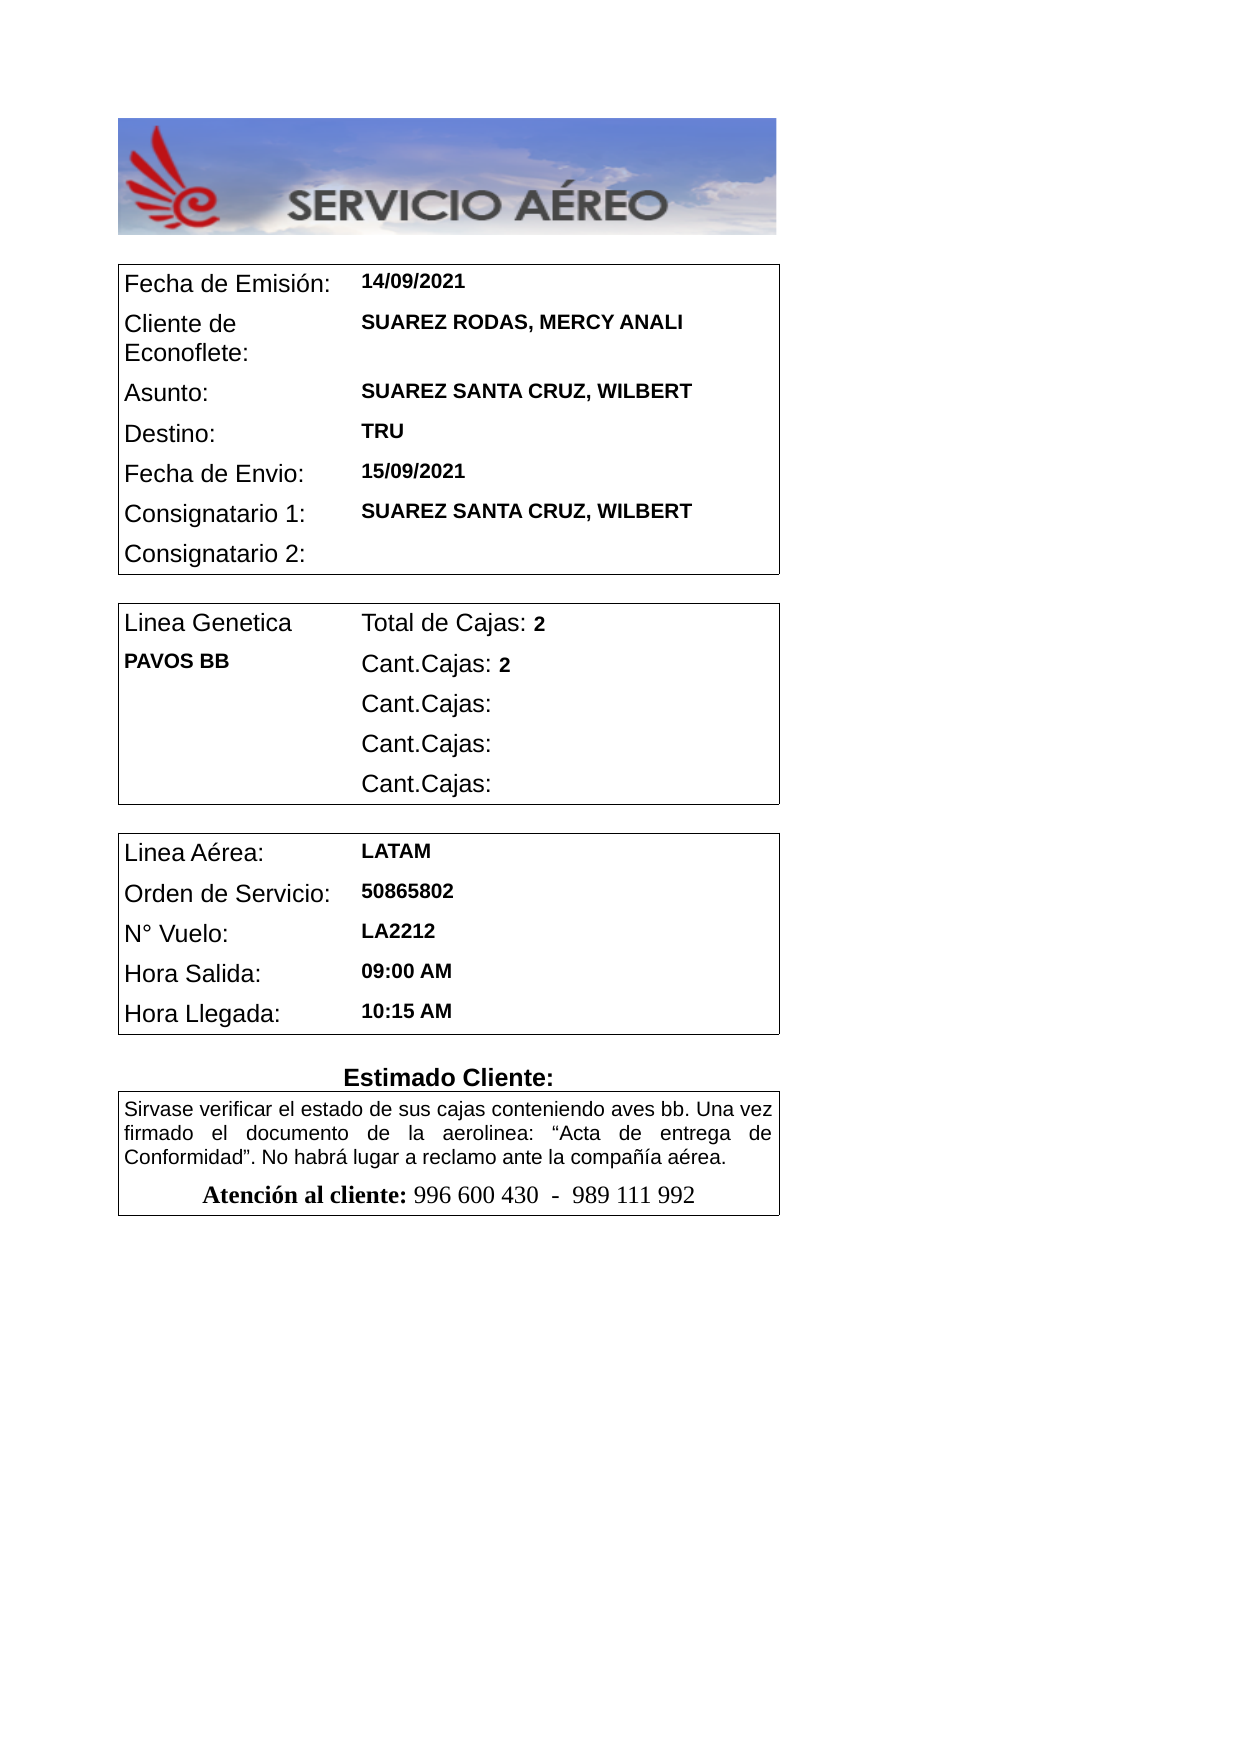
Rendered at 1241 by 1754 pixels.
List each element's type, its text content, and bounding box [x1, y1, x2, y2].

table_cell Hora Salida: [119, 953, 356, 993]
table_cell Consignatario 1: [119, 493, 356, 533]
table_cell TRU [356, 413, 779, 453]
table_cell Linea Genetica [119, 604, 356, 643]
table_cell Cant.Cajas: [356, 683, 779, 723]
table_cell Asunto: [119, 373, 356, 413]
table_cell [356, 534, 779, 574]
table_cell [119, 683, 356, 723]
table_cell [356, 805, 779, 833]
table_cell [119, 723, 356, 763]
table_cell Sirvase verificar el estado de sus cajas conteniendo aves bb. Una vez firmado el documento de la aerolinea: “Acta de entrega de Conformidad”. No habrá lugar a reclamo ante la compañía aérea. [119, 1092, 779, 1175]
table_cell Cant.Cajas: [356, 764, 779, 804]
table_cell SUAREZ SANTA CRUZ, WILBERT [356, 373, 779, 413]
table_cell Fecha de Envio: [119, 453, 356, 493]
table_cell SUAREZ RODAS, MERCY ANALI [356, 304, 779, 373]
table_cell Orden de Servicio: [119, 873, 356, 913]
table_cell [119, 764, 356, 804]
table_cell [118, 575, 356, 603]
table_cell [356, 575, 779, 603]
table_cell LA2212 [356, 913, 779, 953]
table_cell 09:00 AM [356, 953, 779, 993]
table_cell Cant.Cajas: [356, 723, 779, 763]
picture [118, 118, 777, 235]
table_cell 50865802 [356, 873, 779, 913]
table_cell Cliente de Econoflete: [119, 304, 356, 373]
table_cell Linea Aérea: [119, 834, 356, 873]
table_cell Total de Cajas: 2 [356, 604, 779, 643]
table_cell Estimado Cliente: [118, 1035, 779, 1091]
table_cell Consignatario 2: [119, 534, 356, 574]
table_cell Hora Llegada: [119, 994, 356, 1034]
table_cell Cant.Cajas: 2 [356, 643, 779, 683]
table_cell Destino: [119, 413, 356, 453]
table_header Fecha de Emisión: [119, 265, 356, 304]
table_cell [118, 805, 356, 833]
table_cell Atención al cliente: 996 600 430 - 989 111 992 [119, 1175, 779, 1215]
table_header 14/09/2021 [356, 265, 779, 304]
table_cell 10:15 AM [356, 994, 779, 1034]
table_cell LATAM [356, 834, 779, 873]
table_cell N° Vuelo: [119, 913, 356, 953]
table_cell PAVOS BB [119, 643, 356, 683]
table_cell 15/09/2021 [356, 453, 779, 493]
table_cell SUAREZ SANTA CRUZ, WILBERT [356, 493, 779, 533]
